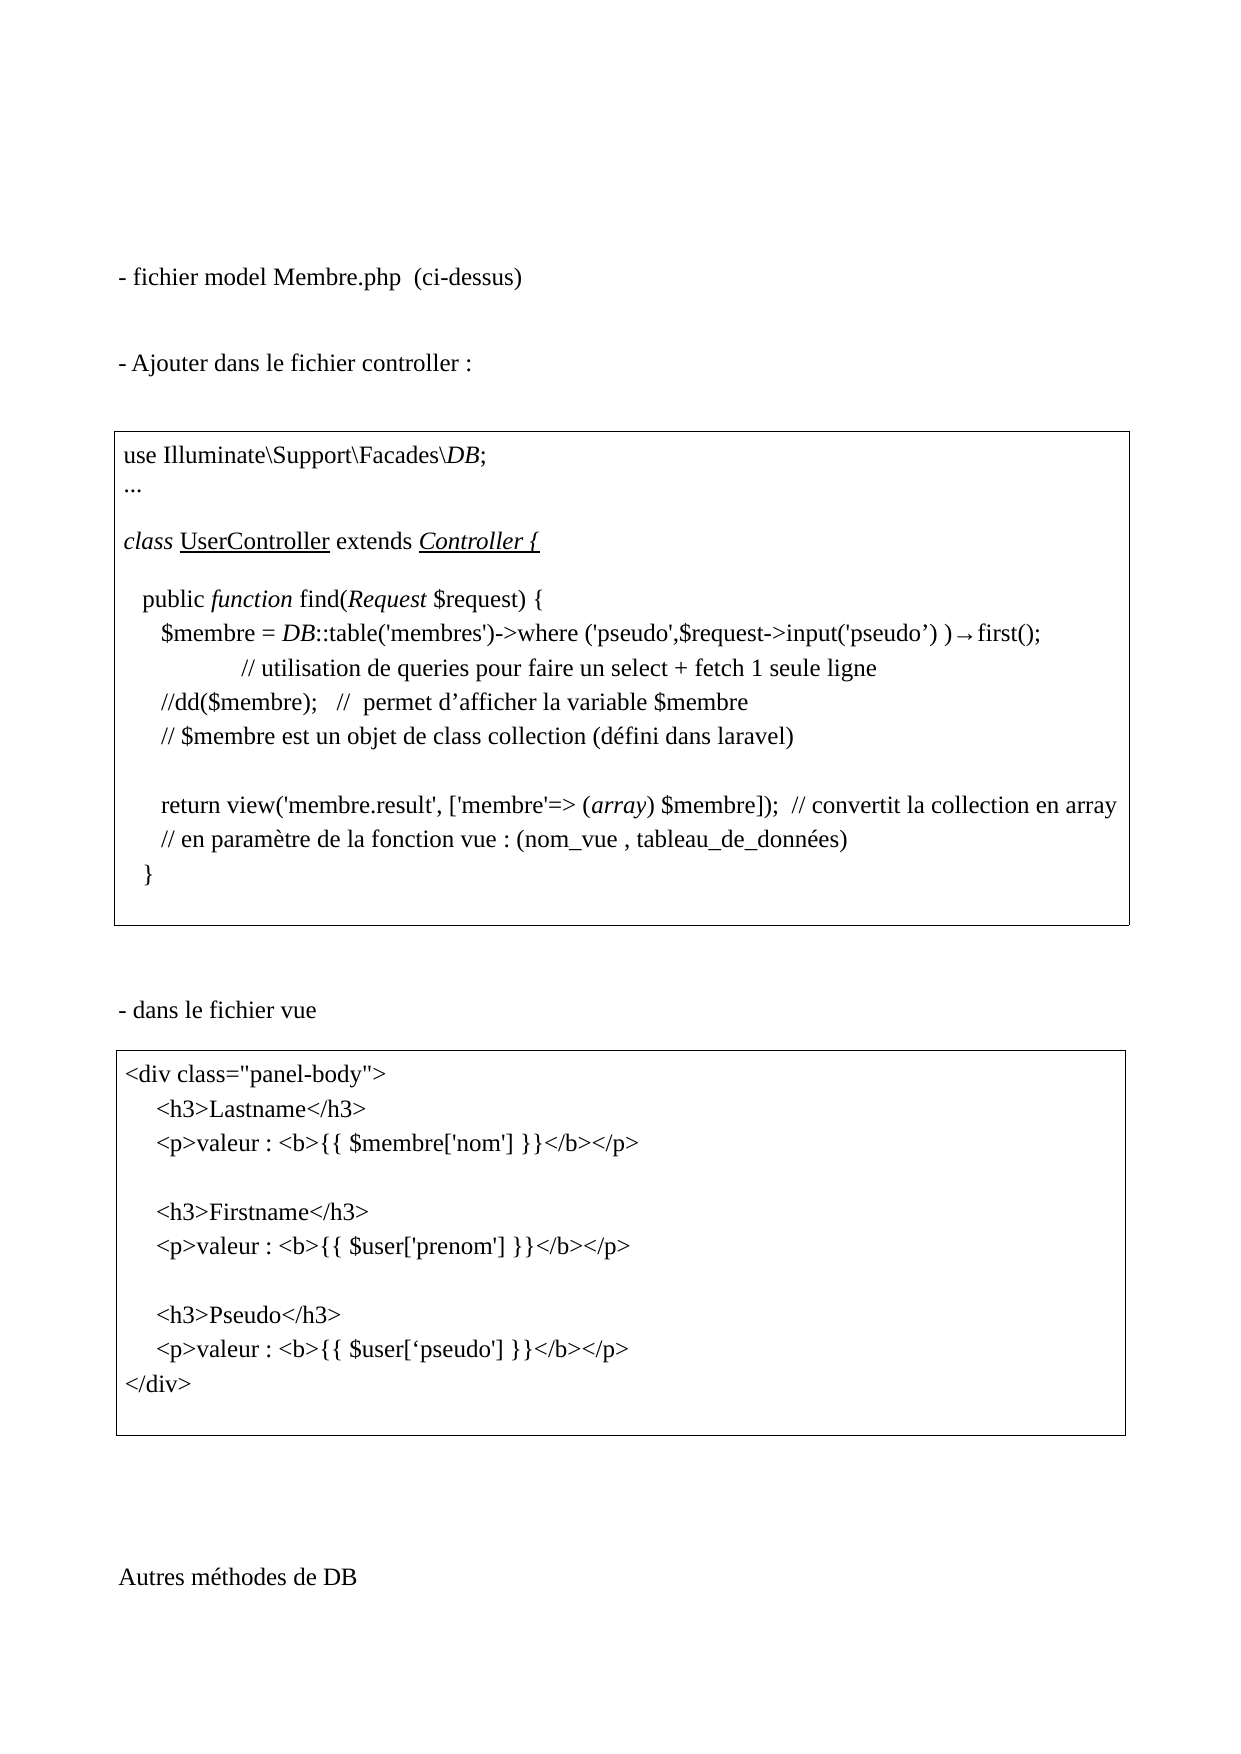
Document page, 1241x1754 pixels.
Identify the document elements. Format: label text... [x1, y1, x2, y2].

text $membre = DB::table('membres')->where ('pseudo',$request->input('pseudo’) )→first(); [123, 613, 1120, 647]
text <div class="panel-body"> [124, 1059, 1117, 1088]
text // $membre est un objet de class collection (défini dans laravel) [123, 716, 1120, 750]
text <p>valeur : <b>{{ $user[‘pseudo'] }}</b></p> [124, 1329, 1117, 1363]
text use Illuminate\Support\Facades\DB; [123, 440, 1120, 469]
text public function find(Request $request) { [123, 584, 1120, 613]
text ... [123, 469, 1120, 498]
text // en paramètre de la fonction vue : (nom_vue , tableau_de_données) [123, 819, 1120, 853]
text - fichier model Membre.php (ci-dessus) [118, 262, 1122, 291]
text - Ajouter dans le fichier controller : [118, 348, 1122, 377]
text <h3>Firstname</h3> [124, 1191, 1117, 1226]
text } [123, 853, 1120, 888]
text // utilisation de queries pour faire un select + fetch 1 seule ligne [123, 647, 1120, 681]
text return view('membre.result', ['membre'=> (array) $membre]); // convertit la collection en array [123, 784, 1120, 819]
text <p>valeur : <b>{{ $user['prenom'] }}</b></p> [124, 1226, 1117, 1260]
text - dans le fichier vue [118, 995, 1122, 1023]
text <p>valeur : <b>{{ $membre['nom'] }}</b></p> [124, 1122, 1117, 1157]
text class UserController extends Controller { [123, 526, 1120, 555]
text </div> [124, 1363, 1117, 1397]
text <h3>Pseudo</h3> [124, 1294, 1117, 1329]
text //dd($membre); // permet d’afficher la variable $membre [123, 681, 1120, 716]
text Autres méthodes de DB [118, 1562, 1122, 1591]
text <h3>Lastname</h3> [124, 1088, 1117, 1122]
